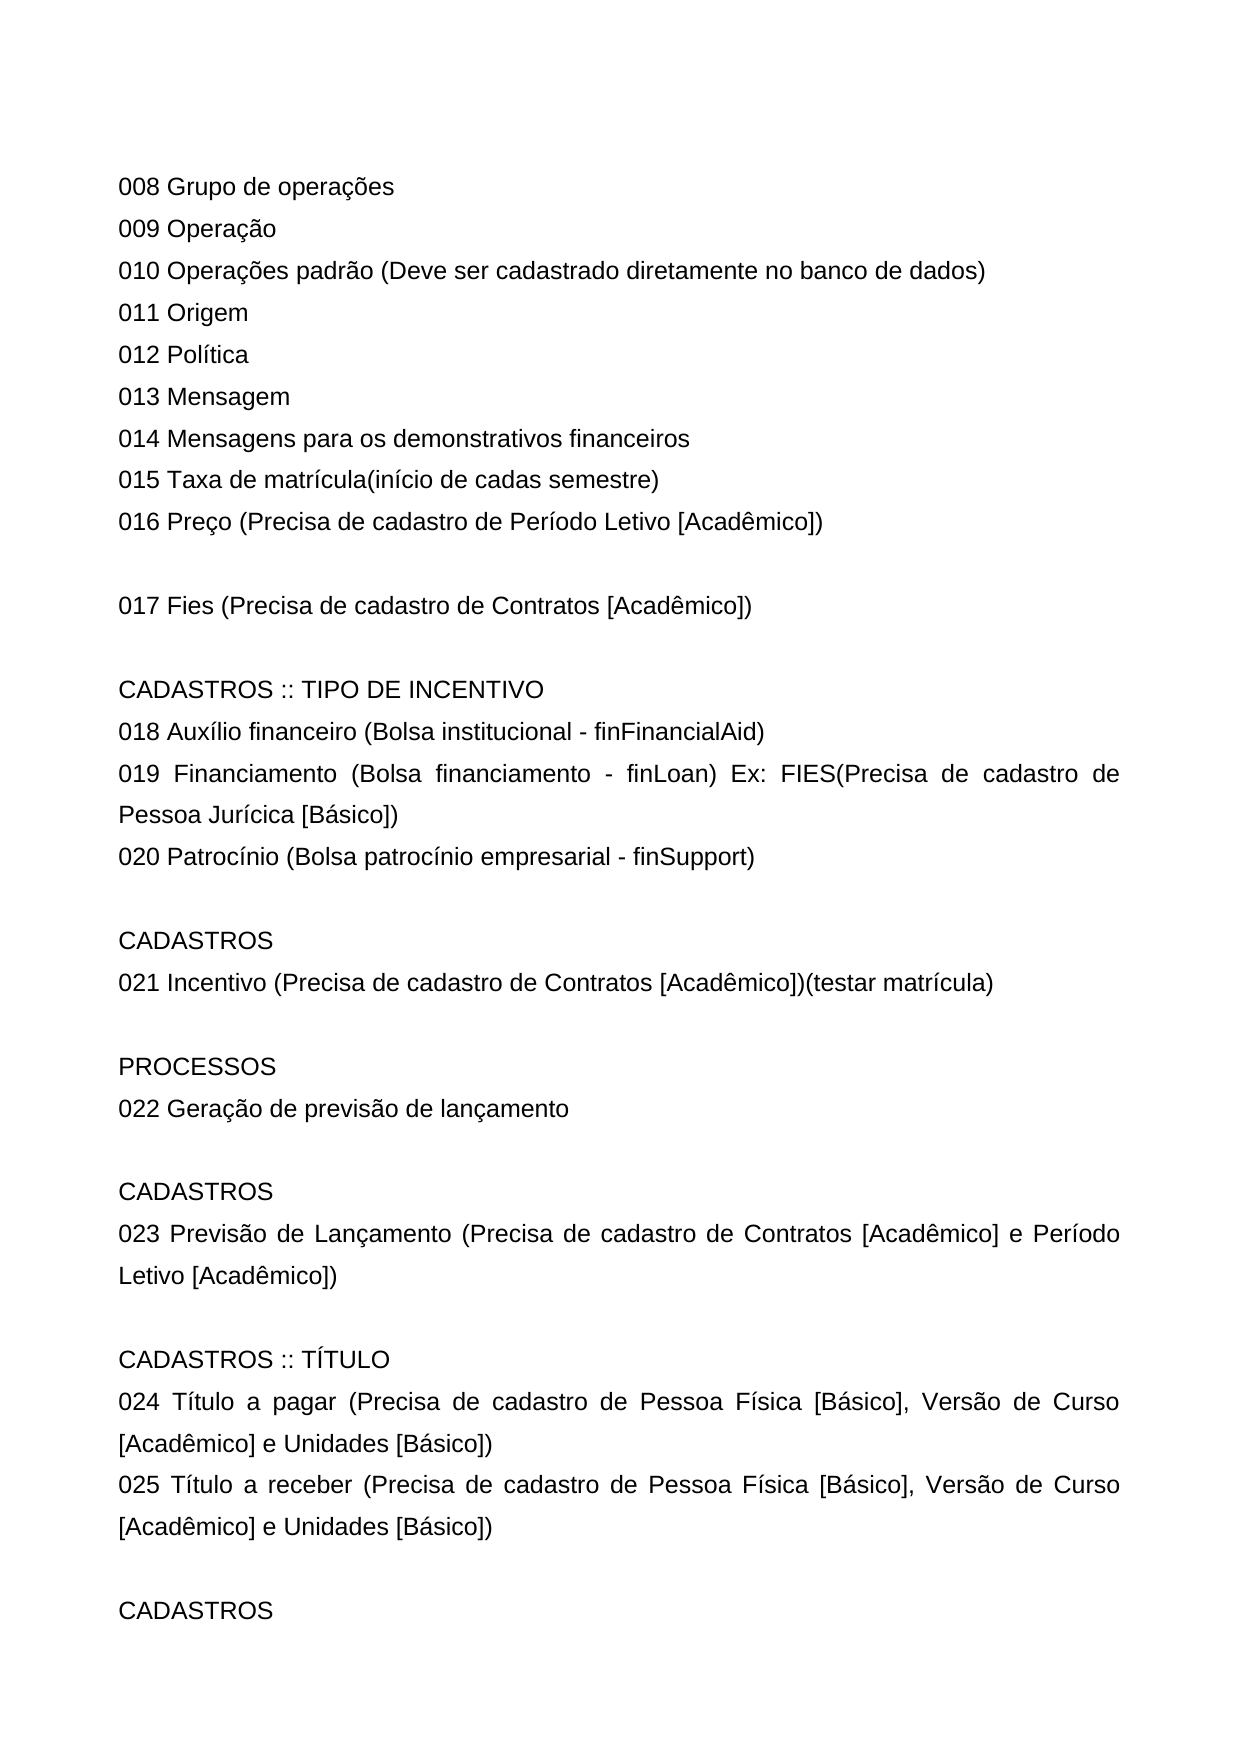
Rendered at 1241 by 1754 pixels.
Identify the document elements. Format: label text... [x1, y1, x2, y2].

text 010 Operações padrão (Deve ser cadastrado diretamente no banco de dados) [118, 257, 1122, 285]
text CADASTROS :: TIPO DE INCENTIVO [118, 676, 1122, 703]
text 012 Política [118, 341, 1122, 368]
text 025 Título a receber (Precisa de cadastro de Pessoa Física [Básico], Versão de Curso [Acadêmico] e Unidades [Básico]) [118, 1471, 1122, 1541]
text 024 Título a pagar (Precisa de cadastro de Pessoa Física [Básico], Versão de Curso [Acadêmico] e Unidades [Básico]) [118, 1387, 1122, 1457]
text 018 Auxílio financeiro (Bolsa institucional - finFinancialAid) [118, 717, 1122, 745]
text 016 Preço (Precisa de cadastro de Período Letivo [Acadêmico]) [118, 508, 1122, 536]
text 009 Operação [118, 215, 1122, 243]
text 015 Taxa de matrícula(início de cadas semestre) [118, 466, 1122, 494]
text 023 Previsão de Lançamento (Precisa de cadastro de Contratos [Acadêmico] e Período Letivo [Acadêmico]) [118, 1220, 1122, 1290]
text 013 Mensagem [118, 382, 1122, 410]
text 019 Financiamento (Bolsa financiamento - finLoan) Ex: FIES(Precisa de cadastro de Pessoa Jurícica [Básico]) [118, 759, 1122, 829]
text CADASTROS [118, 927, 1122, 955]
text 021 Incentivo (Precisa de cadastro de Contratos [Acadêmico])(testar matrícula) [118, 969, 1122, 997]
text CADASTROS [118, 1597, 1122, 1625]
text 017 Fies (Precisa de cadastro de Contratos [Acadêmico]) [118, 592, 1122, 620]
text 008 Grupo de operações [118, 173, 1122, 201]
text 020 Patrocínio (Bolsa patrocínio empresarial - finSupport) [118, 843, 1122, 871]
text 022 Geração de previsão de lançamento [118, 1094, 1122, 1122]
text CADASTROS :: TÍTULO [118, 1346, 1122, 1373]
text 014 Mensagens para os demonstrativos financeiros [118, 424, 1122, 452]
text 011 Origem [118, 299, 1122, 327]
text CADASTROS [118, 1178, 1122, 1206]
text PROCESSOS [118, 1052, 1122, 1080]
